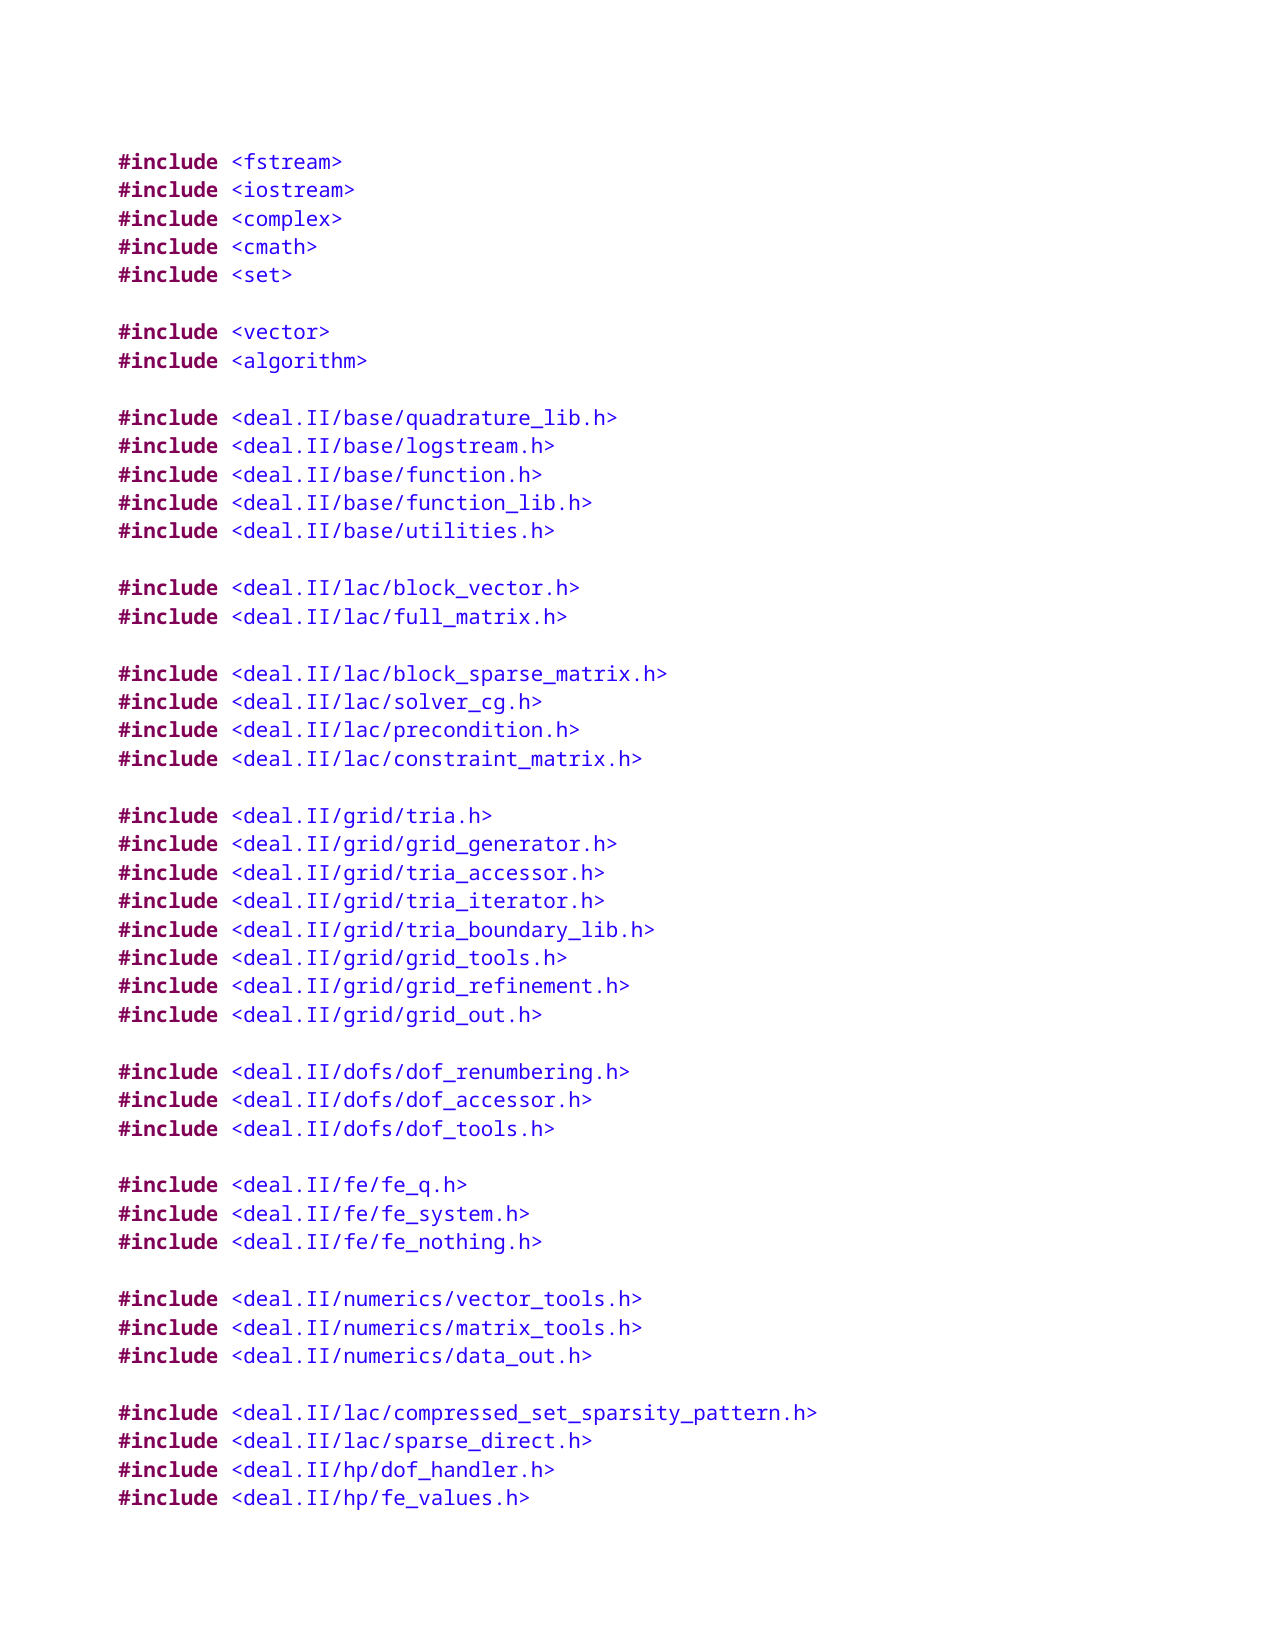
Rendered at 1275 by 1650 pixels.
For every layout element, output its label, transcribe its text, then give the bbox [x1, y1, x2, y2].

text #include <vector> [118, 317, 1157, 346]
text #include <deal.II/base/logstream.h> [118, 431, 1157, 460]
text #include <deal.II/grid/grid_tools.h> [118, 943, 1157, 972]
text #include <set> [118, 261, 1157, 289]
text #include <deal.II/base/function_lib.h> [118, 488, 1157, 517]
text #include <deal.II/lac/block_sparse_matrix.h> [118, 659, 1157, 687]
text #include <cmath> [118, 232, 1157, 261]
text #include <complex> [118, 204, 1157, 232]
text #include <deal.II/base/quadrature_lib.h> [118, 403, 1157, 431]
text #include <deal.II/hp/fe_values.h> [118, 1483, 1157, 1512]
text #include <algorithm> [118, 346, 1157, 374]
text #include <deal.II/fe/fe_system.h> [118, 1199, 1157, 1227]
text #include <deal.II/grid/tria_accessor.h> [118, 858, 1157, 886]
text #include <fstream> [118, 147, 1157, 175]
text #include <deal.II/grid/tria_boundary_lib.h> [118, 915, 1157, 943]
text #include <deal.II/dofs/dof_renumbering.h> [118, 1057, 1157, 1085]
text #include <deal.II/lac/compressed_set_sparsity_pattern.h> [118, 1398, 1157, 1427]
text #include <deal.II/hp/dof_handler.h> [118, 1455, 1157, 1483]
text #include <deal.II/dofs/dof_accessor.h> [118, 1085, 1157, 1114]
text #include <deal.II/dofs/dof_tools.h> [118, 1114, 1157, 1142]
text #include <deal.II/grid/grid_generator.h> [118, 829, 1157, 858]
text #include <deal.II/grid/tria.h> [118, 801, 1157, 829]
text #include <deal.II/lac/block_vector.h> [118, 573, 1157, 602]
text #include <deal.II/grid/grid_out.h> [118, 1000, 1157, 1028]
text #include <deal.II/lac/sparse_direct.h> [118, 1427, 1157, 1455]
text #include <deal.II/fe/fe_q.h> [118, 1171, 1157, 1199]
text #include <deal.II/numerics/data_out.h> [118, 1341, 1157, 1370]
text #include <deal.II/fe/fe_nothing.h> [118, 1227, 1157, 1256]
text #include <deal.II/numerics/matrix_tools.h> [118, 1313, 1157, 1341]
text #include <deal.II/numerics/vector_tools.h> [118, 1284, 1157, 1313]
text #include <deal.II/base/function.h> [118, 460, 1157, 488]
text #include <deal.II/grid/grid_refinement.h> [118, 972, 1157, 1000]
text #include <deal.II/grid/tria_iterator.h> [118, 886, 1157, 915]
text #include <deal.II/lac/precondition.h> [118, 716, 1157, 744]
text #include <deal.II/base/utilities.h> [118, 517, 1157, 545]
text #include <deal.II/lac/constraint_matrix.h> [118, 744, 1157, 772]
text #include <deal.II/lac/solver_cg.h> [118, 687, 1157, 716]
text #include <deal.II/lac/full_matrix.h> [118, 602, 1157, 630]
text #include <iostream> [118, 175, 1157, 204]
